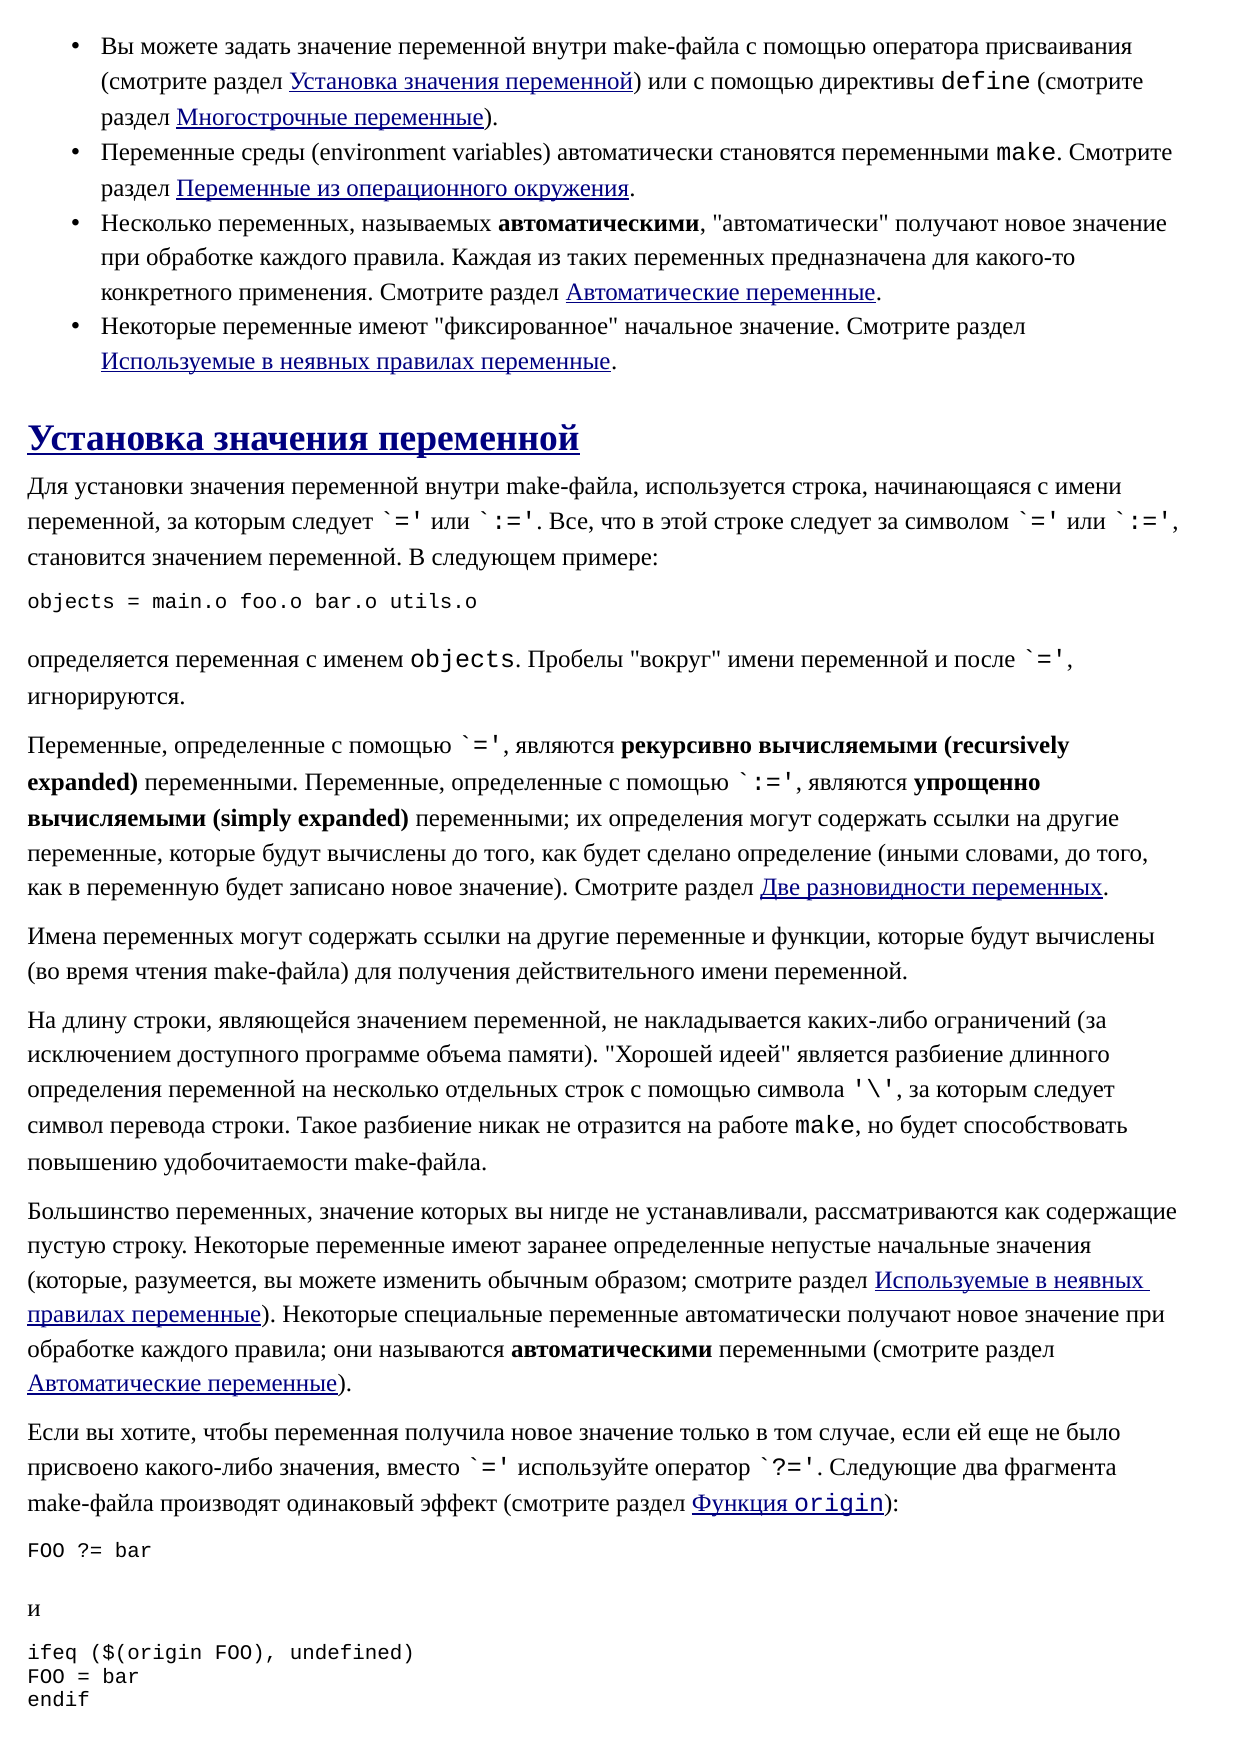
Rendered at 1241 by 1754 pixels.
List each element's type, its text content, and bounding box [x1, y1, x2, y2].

list Некоторые переменные имеют "фиксированное" начальное значение. Смотрите раздел Используемые в неявных правилах переменные. [71, 311, 1185, 374]
list Вы можете задать значение переменной внутри make-файла с помощью оператора присваивания (смотрите раздел Установка значения переменной) или с помощью директивы define (смотрите раздел Многострочные переменные). [71, 31, 1185, 131]
list Переменные среды (environment variables) автоматически становятся переменными make. Смотрите раздел Переменные из операционного окружения. [71, 137, 1185, 202]
text и [27, 1593, 1185, 1622]
text Переменные, определенные с помощью `=', являются рекурсивно вычисляемыми (recursively expanded) переменными. Переменные, определенные с помощью `:=', являются упрощенно вычисляемыми (simply expanded) переменными; их определения могут содержать ссылки на другие переменные, которые будут вычислены до того, как будет сделано определение (иными словами, до того, как в переменную будет записано новое значение). Смотрите раздел Две разновидности переменных. [27, 730, 1185, 901]
list Несколько переменных, называемых автоматическими, "автоматически" получают новое значение при обработке каждого правила. Каждая из таких переменных предназначена для какого-то конкретного применения. Смотрите раздел Автоматические переменные. [71, 208, 1185, 306]
text На длину строки, являющейся значением переменной, не накладывается каких-либо ограничений (за исключением доступного программе объема памяти). "Хорошей идеей" является разбиение длинного определения переменной на несколько отдельных строк с помощью символа '\', за которым следует символ перевода строки. Такое разбиение никак не отразится на работе make, но будет способствовать повышению удобочитаемости make-файла. [27, 1005, 1185, 1176]
text ifeq ($(origin FOO), undefined) [27, 1642, 1185, 1666]
text objects = main.o foo.o bar.o utils.o [27, 591, 1185, 615]
text Если вы хотите, чтобы переменная получила новое значение только в том случае, если ей еще не было присвоено какого-либо значения, вместо `=' используйте оператор `?='. Следующие два фрагмента make-файла производят одинаковый эффект (смотрите раздел Функция origin): [27, 1417, 1185, 1519]
text endif [27, 1689, 1185, 1713]
text Большинство переменных, значение которых вы нигде не устанавливали, рассматриваются как содержащие пустую строку. Некоторые переменные имеют заранее определенные непустые начальные значения (которые, разумеется, вы можете изменить обычным образом; смотрите раздел Используемые в неявных правилах переменные). Некоторые специальные переменные автоматически получают новое значение при обработке каждого правила; они называются автоматическими переменными (смотрите раздел Автоматические переменные). [27, 1196, 1185, 1397]
text FOO ?= bar [27, 1540, 1185, 1564]
text определяется переменная с именем objects. Пробелы "вокруг" имени переменной и после `=', игнорируются. [27, 644, 1185, 710]
subtitle Установка значения переменной [27, 416, 1185, 459]
text FOO = bar [27, 1666, 1185, 1689]
text Для установки значения переменной внутри make-файла, используется строка, начинающаяся с имени переменной, за которым следует `=' или `:='. Все, что в этой строке следует за символом `=' или `:=', становится значением переменной. В следующем примере: [27, 471, 1185, 571]
text Имена переменных могут содержать ссылки на другие переменные и функции, которые будут вычислены (во время чтения make-файла) для получения действительного имени переменной. [27, 921, 1185, 984]
